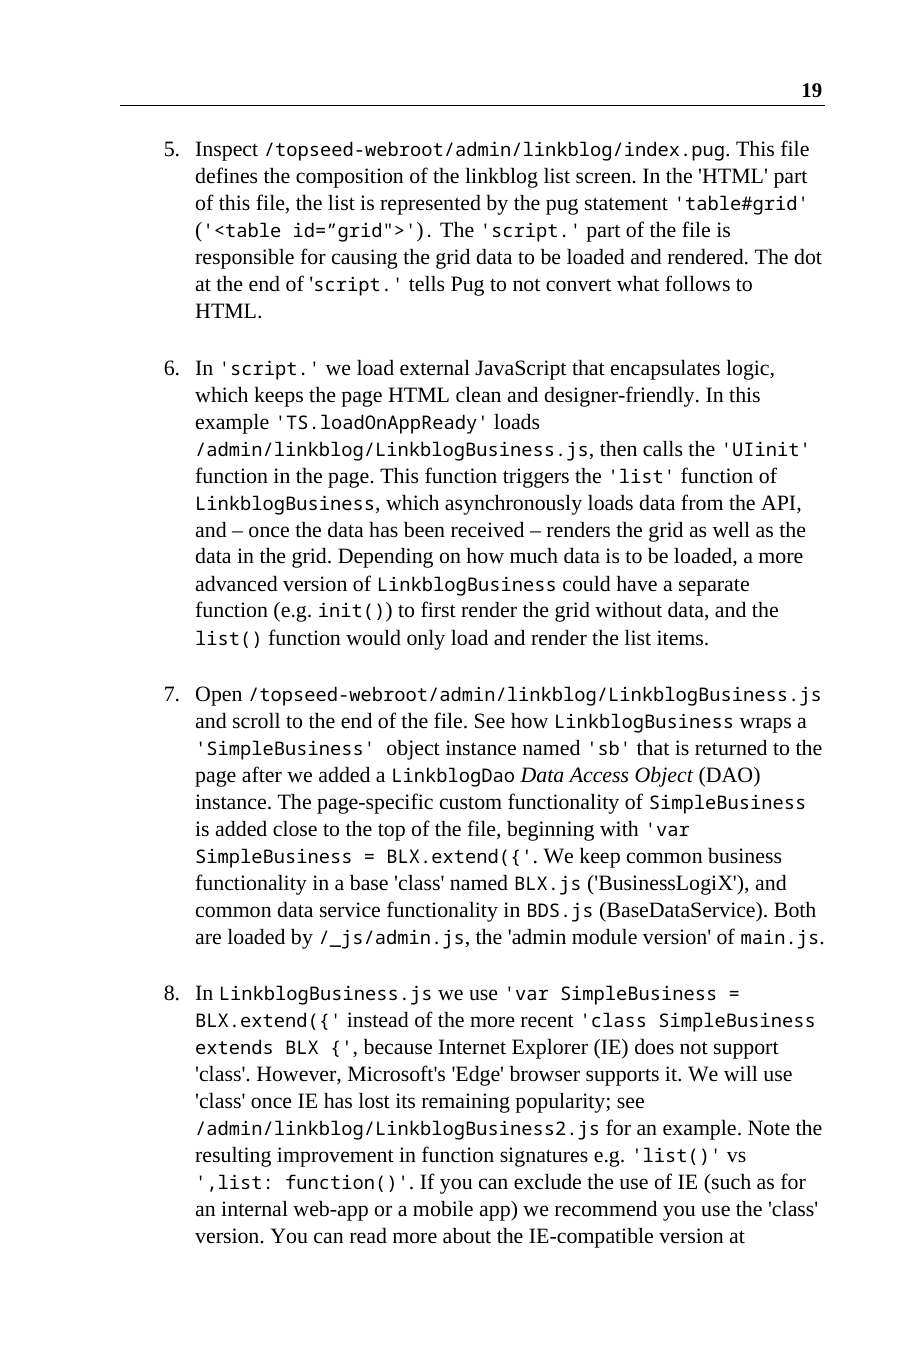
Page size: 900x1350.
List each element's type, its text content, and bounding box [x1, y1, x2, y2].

list In LinkblogBusiness.js we use 'var SimpleBusiness = BLX.extend({' instead of the more recent 'class SimpleBusiness extends BLX {', because Internet Explorer (IE) does not support 'class'. However, Microsoft's 'Edge' browser supports it. We will use 'class' once IE has lost its remaining popularity; see /admin/linkblog/LinkblogBusiness2.js for an example. Note the resulting improvement in function signatures e.g. 'list()' vs ',list: function()'. If you can exclude the use of IE (such as for an internal web-app or a mobile app) we recommend you use the 'class' version. You can read more about the IE-compatible version at [150, 979, 825, 1249]
list Open /topseed-webroot/admin/linkblog/LinkblogBusiness.js and scroll to the end of the file. See how LinkblogBusiness wraps a 'SimpleBusiness' object instance named 'sb' that is returned to the page after we added a LinkblogDao Data Access Object (DAO) instance. The page-specific custom functionality of SimpleBusiness is added close to the top of the file, beginning with 'var SimpleBusiness = BLX.extend({'. We keep common business functionality in a base 'class' named BLX.js ('BusinessLogiX'), and common data service functionality in BDS.js (BaseDataService). Both are loaded by /_js/admin.js, the 'admin module version' of main.js. [150, 680, 825, 949]
list Inspect /topseed-webroot/admin/linkblog/index.pug. This file defines the composition of the linkblog list screen. In the 'HTML' part of this file, the list is represented by the pug statement 'table#grid' ('<table id=”grid">'). The 'script.' part of the file is responsible for causing the grid data to be loaded and rendered. The dot at the end of 'script.' tells Pug to not convert what follows to HTML. [150, 135, 825, 324]
list In 'script.' we load external JavaScript that encapsulates logic, which keeps the page HTML clean and designer-friendly. In this example 'TS.loadOnAppReady' loads /admin/linkblog/LinkblogBusiness.js, then calls the 'UIinit' function in the page. This function triggers the 'list' function of LinkblogBusiness, which asynchronously loads data from the API, and – once the data has been received – renders the grid as well as the data in the grid. Depending on how much data is to be loaded, a more advanced version of LinkblogBusiness could have a separate function (e.g. init()) to first render the grid without data, and the list() function would only load and render the list items. [150, 353, 825, 650]
